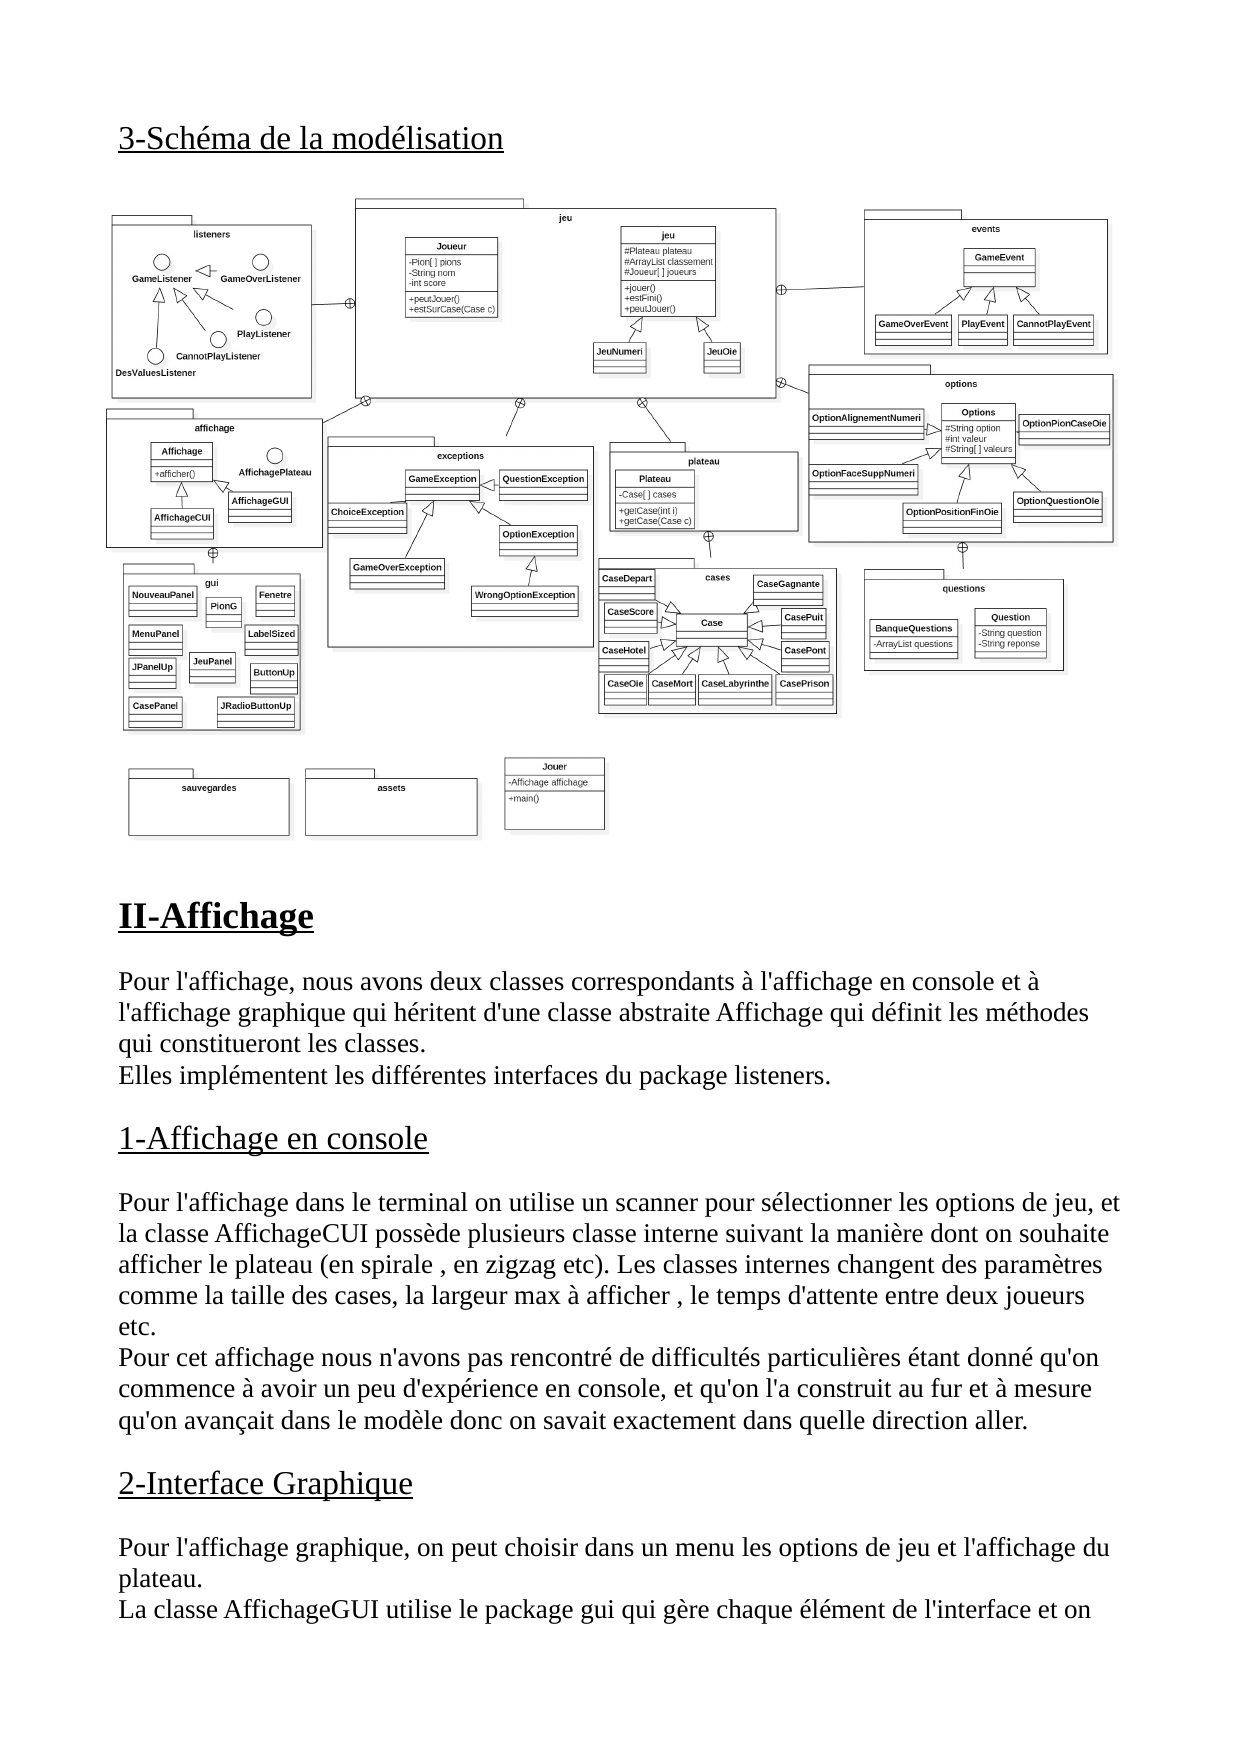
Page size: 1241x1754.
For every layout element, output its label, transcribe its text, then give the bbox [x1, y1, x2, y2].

text 3-Schéma de la modélisation [118, 118, 1122, 156]
text Pour cet affichage nous n'avons pas rencontré de difficultés particulières étant donné qu'on commence à avoir un peu d'expérience en console, et qu'on l'a construit au fur et à mesure qu'on avançait dans le modèle donc on savait exactement dans quelle direction aller. [118, 1341, 1122, 1435]
picture [100, 194, 1141, 865]
text Elles implémentent les différentes interfaces du package listeners. [118, 1059, 1122, 1090]
text Pour l'affichage, nous avons deux classes correspondants à l'affichage en console et à l'affichage graphique qui héritent d'une classe abstraite Affichage qui définit les méthodes qui constitueront les classes. [118, 965, 1122, 1059]
text Pour l'affichage dans le terminal on utilise un scanner pour sélectionner les options de jeu, et la classe AffichageCUI possède plusieurs classe interne suivant la manière dont on souhaite afficher le plateau (en spirale , en zigzag etc). Les classes internes changent des paramètres comme la taille des cases, la largeur max à afficher , le temps d'attente entre deux joueurs etc. [118, 1186, 1122, 1341]
text 1-Affichage en console [118, 1119, 1122, 1157]
text 2-Interface Graphique [118, 1464, 1122, 1502]
text II-Affichage [118, 893, 1122, 937]
text Pour l'affichage graphique, on peut choisir dans un menu les options de jeu et l'affichage du plateau. [118, 1531, 1122, 1593]
text La classe AffichageGUI utilise le package gui qui gère chaque élément de l'interface et on [118, 1593, 1122, 1624]
